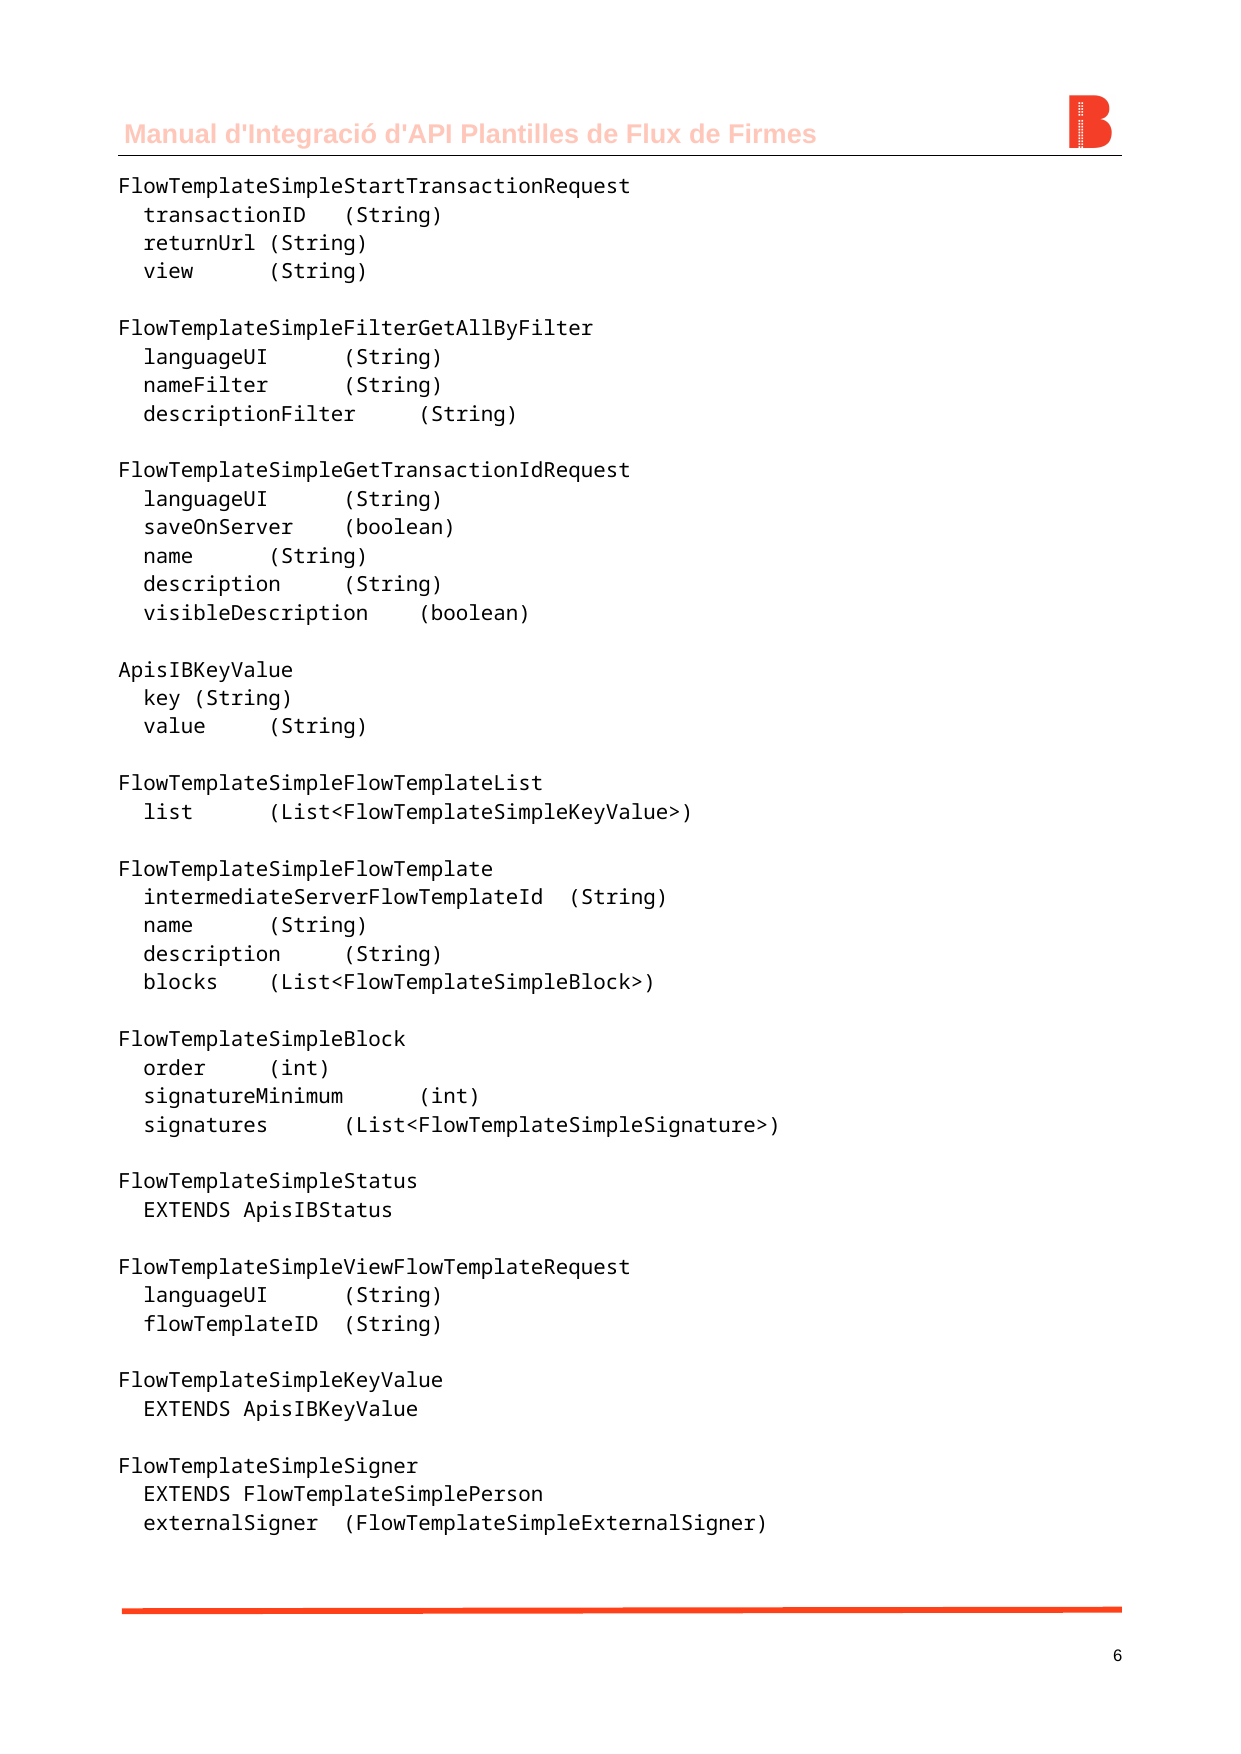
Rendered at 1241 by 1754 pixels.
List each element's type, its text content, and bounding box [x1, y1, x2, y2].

text EXTENDS ApisIBStatus [118, 1195, 1122, 1223]
text FlowTemplateSimpleSigner [118, 1451, 1122, 1479]
text FlowTemplateSimpleKeyValue [118, 1366, 1122, 1394]
text nameFilter (String) [118, 370, 1122, 399]
text FlowTemplateSimpleViewFlowTemplateRequest [118, 1252, 1122, 1280]
text view (String) [118, 257, 1122, 285]
text visibleDescription (boolean) [118, 598, 1122, 626]
text name (String) [118, 911, 1122, 939]
text returnUrl (String) [118, 228, 1122, 257]
text name (String) [118, 541, 1122, 569]
text languageUI (String) [118, 1280, 1122, 1309]
text languageUI (String) [118, 484, 1122, 512]
picture [1063, 94, 1117, 150]
text list (List<FlowTemplateSimpleKeyValue>) [118, 797, 1122, 825]
text FlowTemplateSimpleFlowTemplate [118, 854, 1122, 882]
text FlowTemplateSimpleBlock [118, 1024, 1122, 1053]
text intermediateServerFlowTemplateId (String) [118, 882, 1122, 911]
text saveOnServer (boolean) [118, 512, 1122, 541]
text FlowTemplateSimpleFilterGetAllByFilter [118, 313, 1122, 342]
text signatures (List<FlowTemplateSimpleSignature>) [118, 1110, 1122, 1138]
text description (String) [118, 939, 1122, 967]
text ApisIBKeyValue [118, 655, 1122, 683]
text flowTemplateID (String) [118, 1309, 1122, 1337]
text description (String) [118, 569, 1122, 598]
text FlowTemplateSimpleStartTransactionRequest [118, 171, 1122, 200]
text transactionID (String) [118, 200, 1122, 228]
text EXTENDS FlowTemplateSimplePerson [118, 1479, 1122, 1508]
text order (int) [118, 1053, 1122, 1081]
text externalSigner (FlowTemplateSimpleExternalSigner) [118, 1508, 1122, 1536]
text EXTENDS ApisIBKeyValue [118, 1394, 1122, 1422]
text descriptionFilter (String) [118, 399, 1122, 427]
text FlowTemplateSimpleFlowTemplateList [118, 768, 1122, 797]
text key (String) [118, 683, 1122, 712]
text value (String) [118, 712, 1122, 740]
text blocks (List<FlowTemplateSimpleBlock>) [118, 967, 1122, 996]
text FlowTemplateSimpleStatus [118, 1167, 1122, 1195]
text languageUI (String) [118, 342, 1122, 370]
text FlowTemplateSimpleGetTransactionIdRequest [118, 456, 1122, 484]
text signatureMinimum (int) [118, 1081, 1122, 1110]
